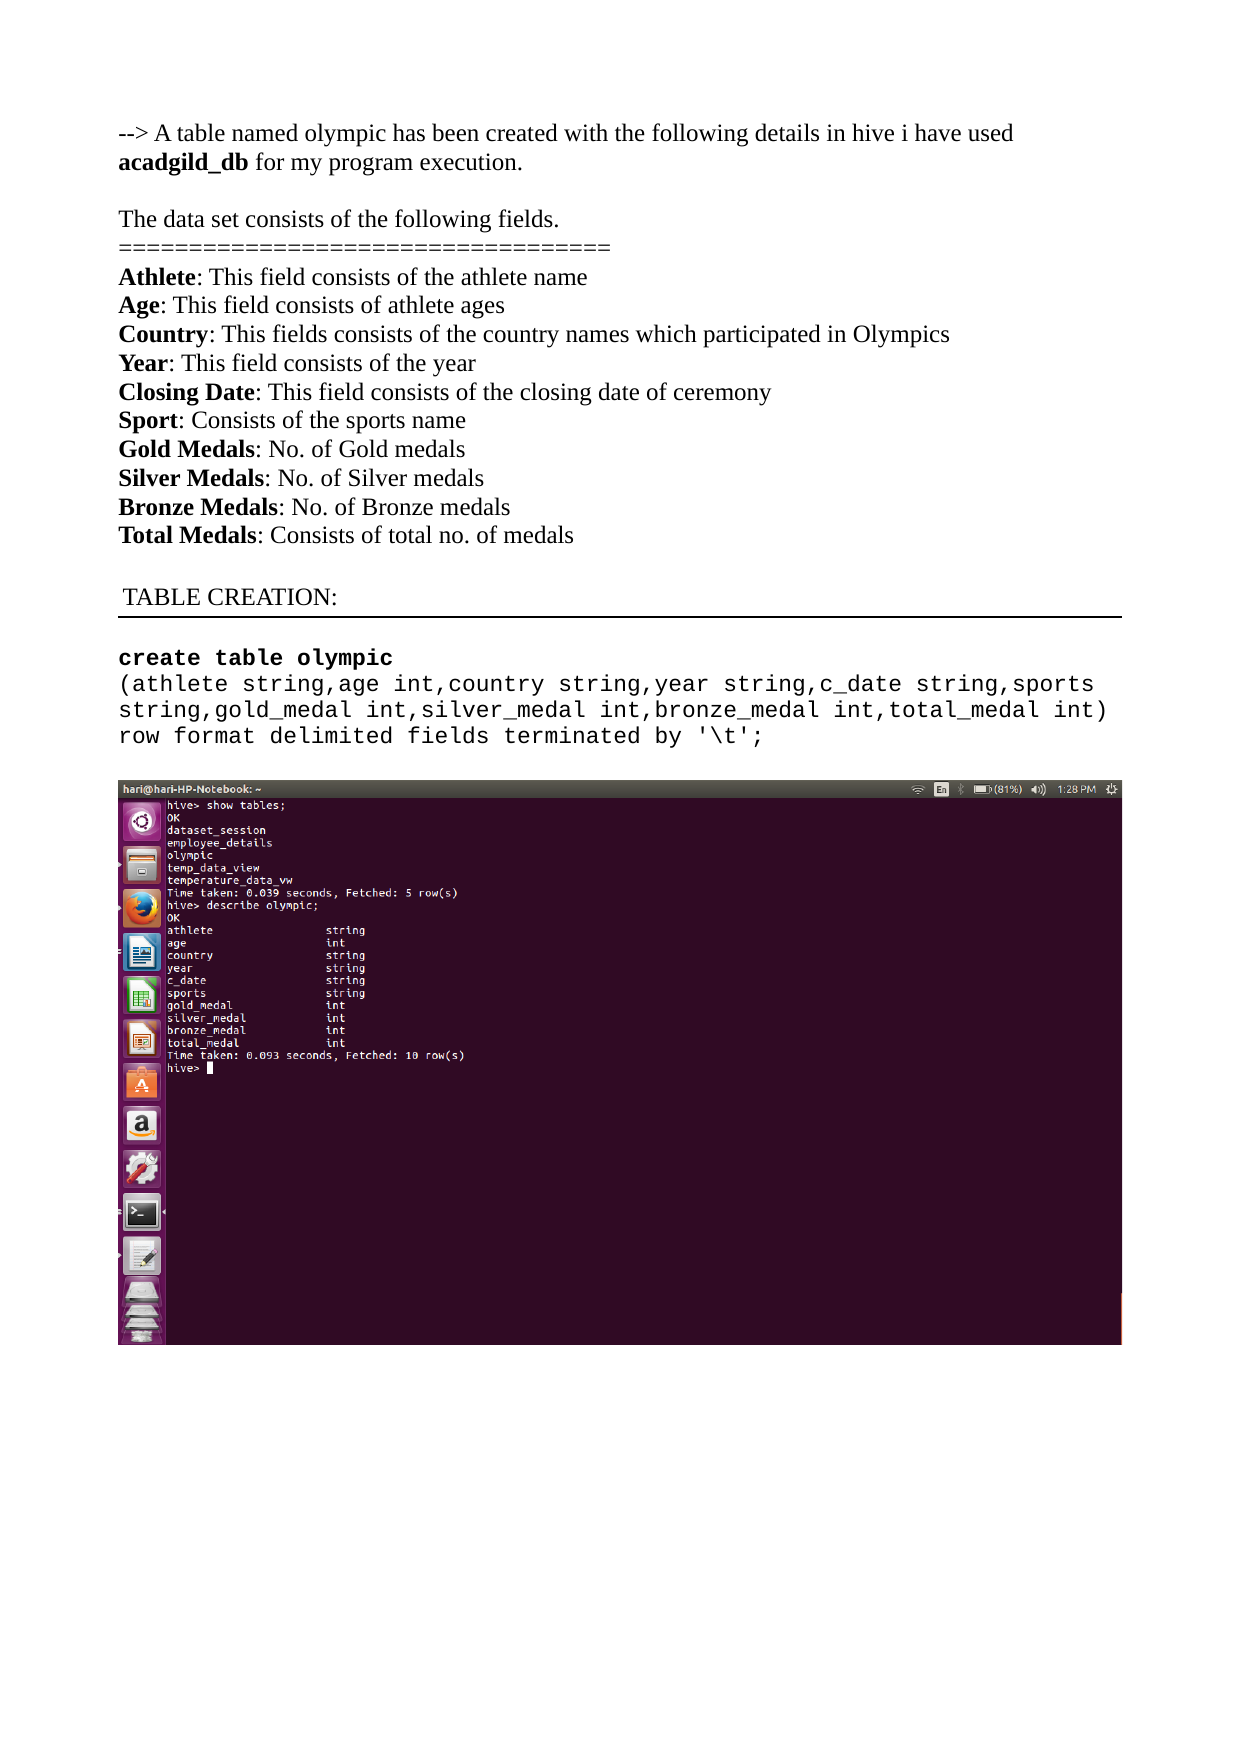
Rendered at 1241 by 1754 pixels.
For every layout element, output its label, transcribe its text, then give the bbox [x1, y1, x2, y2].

text Country: This fields consists of the country names which participated in Olympics [118, 319, 1122, 348]
text Gold Medals: No. of Gold medals [118, 434, 1122, 463]
text (athlete string,age int,country string,year string,c_date string,sports string,gold_medal int,silver_medal int,bronze_medal int,total_medal int) [118, 672, 1122, 724]
text Sport: Consists of the sports name [118, 406, 1122, 434]
text Total Medals: Consists of total no. of medals [118, 521, 1122, 549]
text Athlete: This field consists of the athlete name [118, 262, 1122, 291]
text =================================== [118, 233, 1122, 262]
text --> A table named olympic has been created with the following details in hive i have used acadgild_db for my program execution. [118, 118, 1122, 176]
text Closing Date: This field consists of the closing date of ceremony [118, 377, 1122, 406]
text Silver Medals: No. of Silver medals [118, 463, 1122, 492]
text Age: This field consists of athlete ages [118, 291, 1122, 319]
text TABLE CREATION: [118, 578, 1122, 616]
text Bronze Medals: No. of Bronze medals [118, 492, 1122, 521]
text row format delimited fields terminated by '\t'; [118, 724, 1122, 750]
text Year: This field consists of the year [118, 348, 1122, 377]
picture [118, 780, 1123, 1345]
text create table olympic [118, 647, 1122, 672]
text The data set consists of the following fields. [118, 204, 1122, 233]
